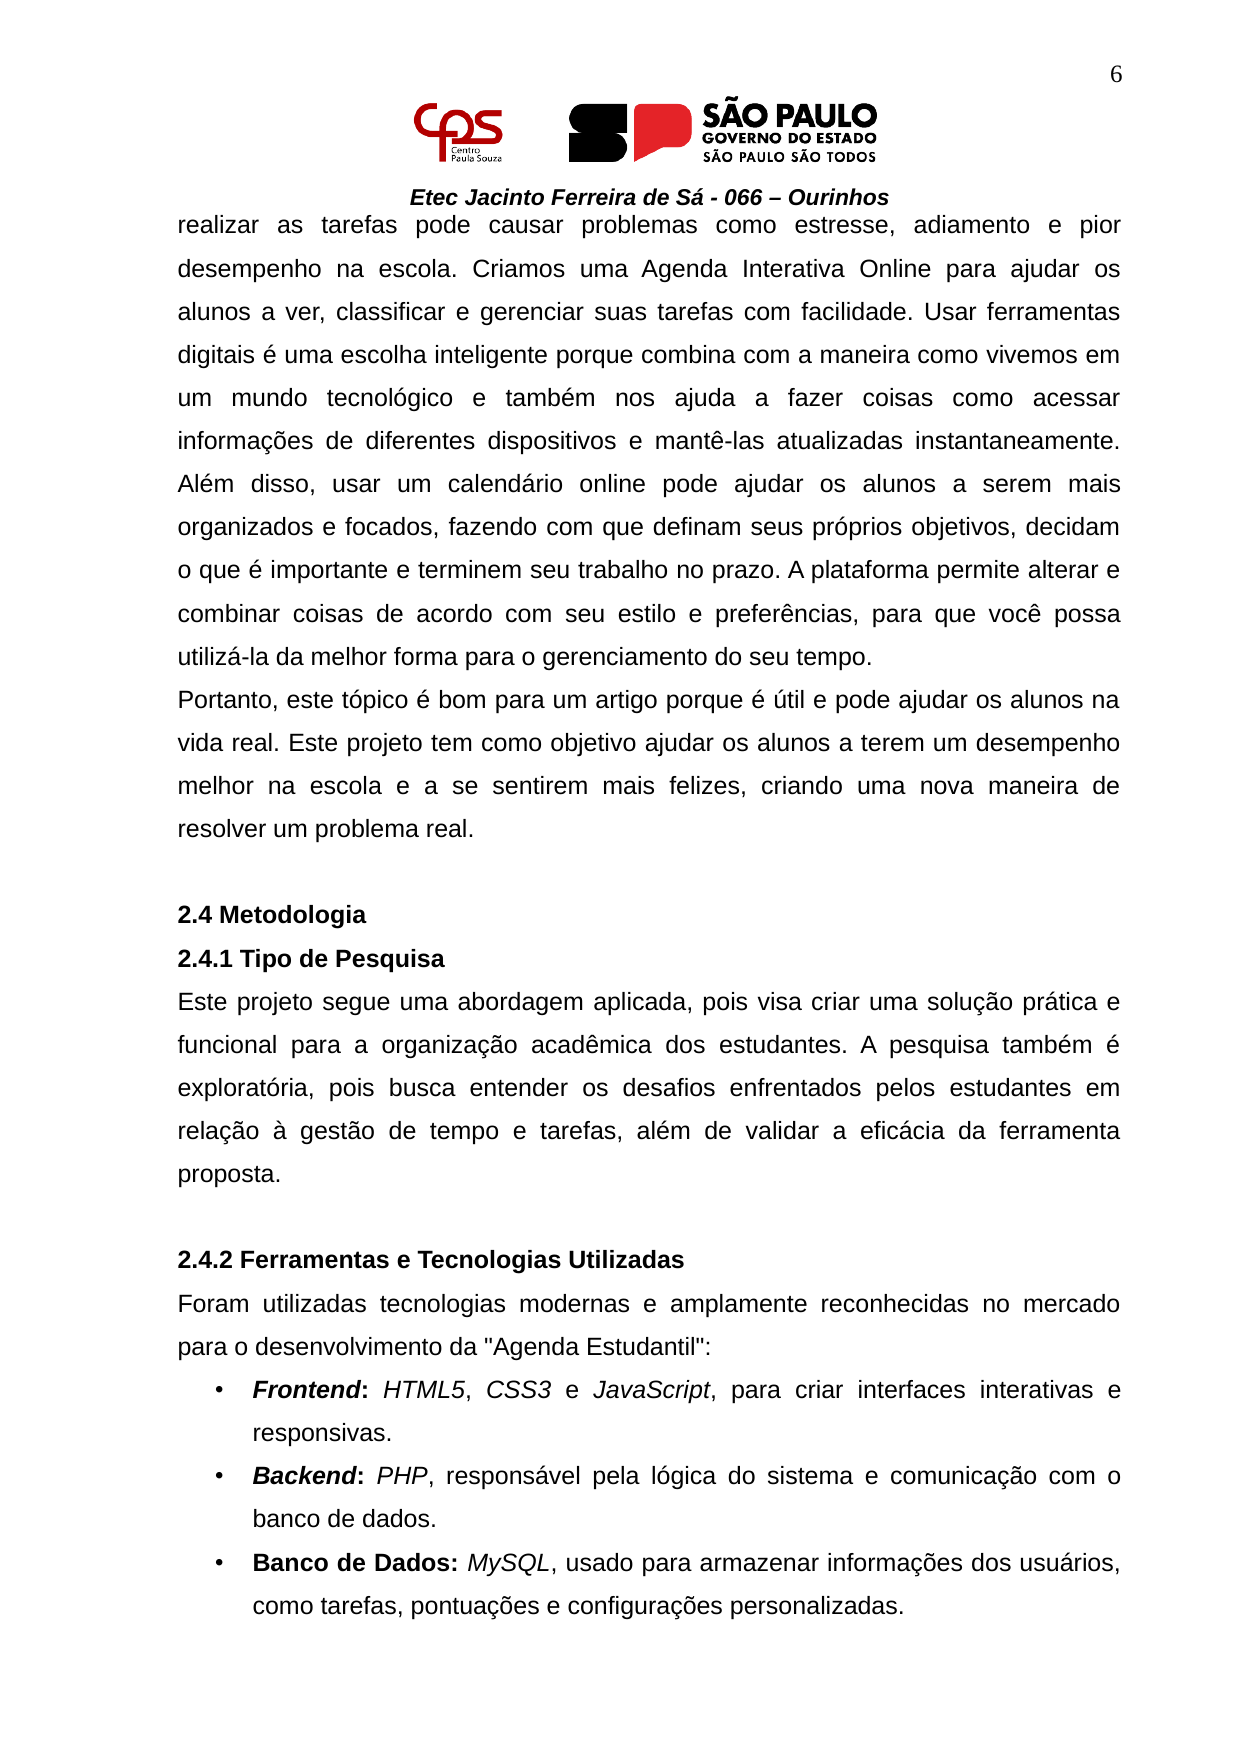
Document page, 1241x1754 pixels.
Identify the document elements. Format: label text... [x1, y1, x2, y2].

picture [358, 73, 941, 180]
list Banco de Dados: MySQL, usado para armazenar informações dos usuários, como tarefas, pontuações e configurações personalizadas. [215, 1547, 1122, 1619]
list Frontend: HTML5, CSS3 e JavaScript, para criar interfaces interativas e responsivas. [215, 1375, 1122, 1447]
text Foram utilizadas tecnologias modernas e amplamente reconhecidas no mercado para o desenvolvimento da "Agenda Estudantil": [177, 1288, 1122, 1360]
text 2.4.1 Tipo de Pesquisa [177, 943, 1122, 972]
text Portanto, este tópico é bom para um artigo porque é útil e pode ajudar os alunos na vida real. Este projeto tem como objetivo ajudar os alunos a terem um desempenho melhor na escola e a se sentirem mais felizes, criando uma nova maneira de resolver um problema real. [177, 685, 1122, 843]
text Este projeto segue uma abordagem aplicada, pois visa criar uma solução prática e funcional para a organização acadêmica dos estudantes. A pesquisa também é exploratória, pois busca entender os desafios enfrentados pelos estudantes em relação à gestão de tempo e tarefas, além de validar a eficácia da ferramenta proposta. [177, 987, 1122, 1188]
text realizar as tarefas pode causar problemas como estresse, adiamento e pior desempenho na escola. Criamos uma Agenda Interativa Online para ajudar os alunos a ver, classificar e gerenciar suas tarefas com facilidade. Usar ferramentas digitais é uma escolha inteligente porque combina com a maneira como vivemos em um mundo tecnológico e também nos ajuda a fazer coisas como acessar informações de diferentes dispositivos e mantê-las atualizadas instantaneamente. Além disso, usar um calendário online pode ajudar os alunos a serem mais organizados e focados, fazendo com que definam seus próprios objetivos, decidam o que é importante e terminem seu trabalho no prazo. A plataforma permite alterar e combinar coisas de acordo com seu estilo e preferências, para que você possa utilizá-la da melhor forma para o gerenciamento do seu tempo. [177, 210, 1122, 670]
subtitle 2.4 Metodologia [177, 900, 1122, 929]
text 2.4.2 Ferramentas e Tecnologias Utilizadas [177, 1245, 1122, 1274]
list Backend: PHP, responsável pela lógica do sistema e comunicação com o banco de dados. [215, 1461, 1122, 1533]
